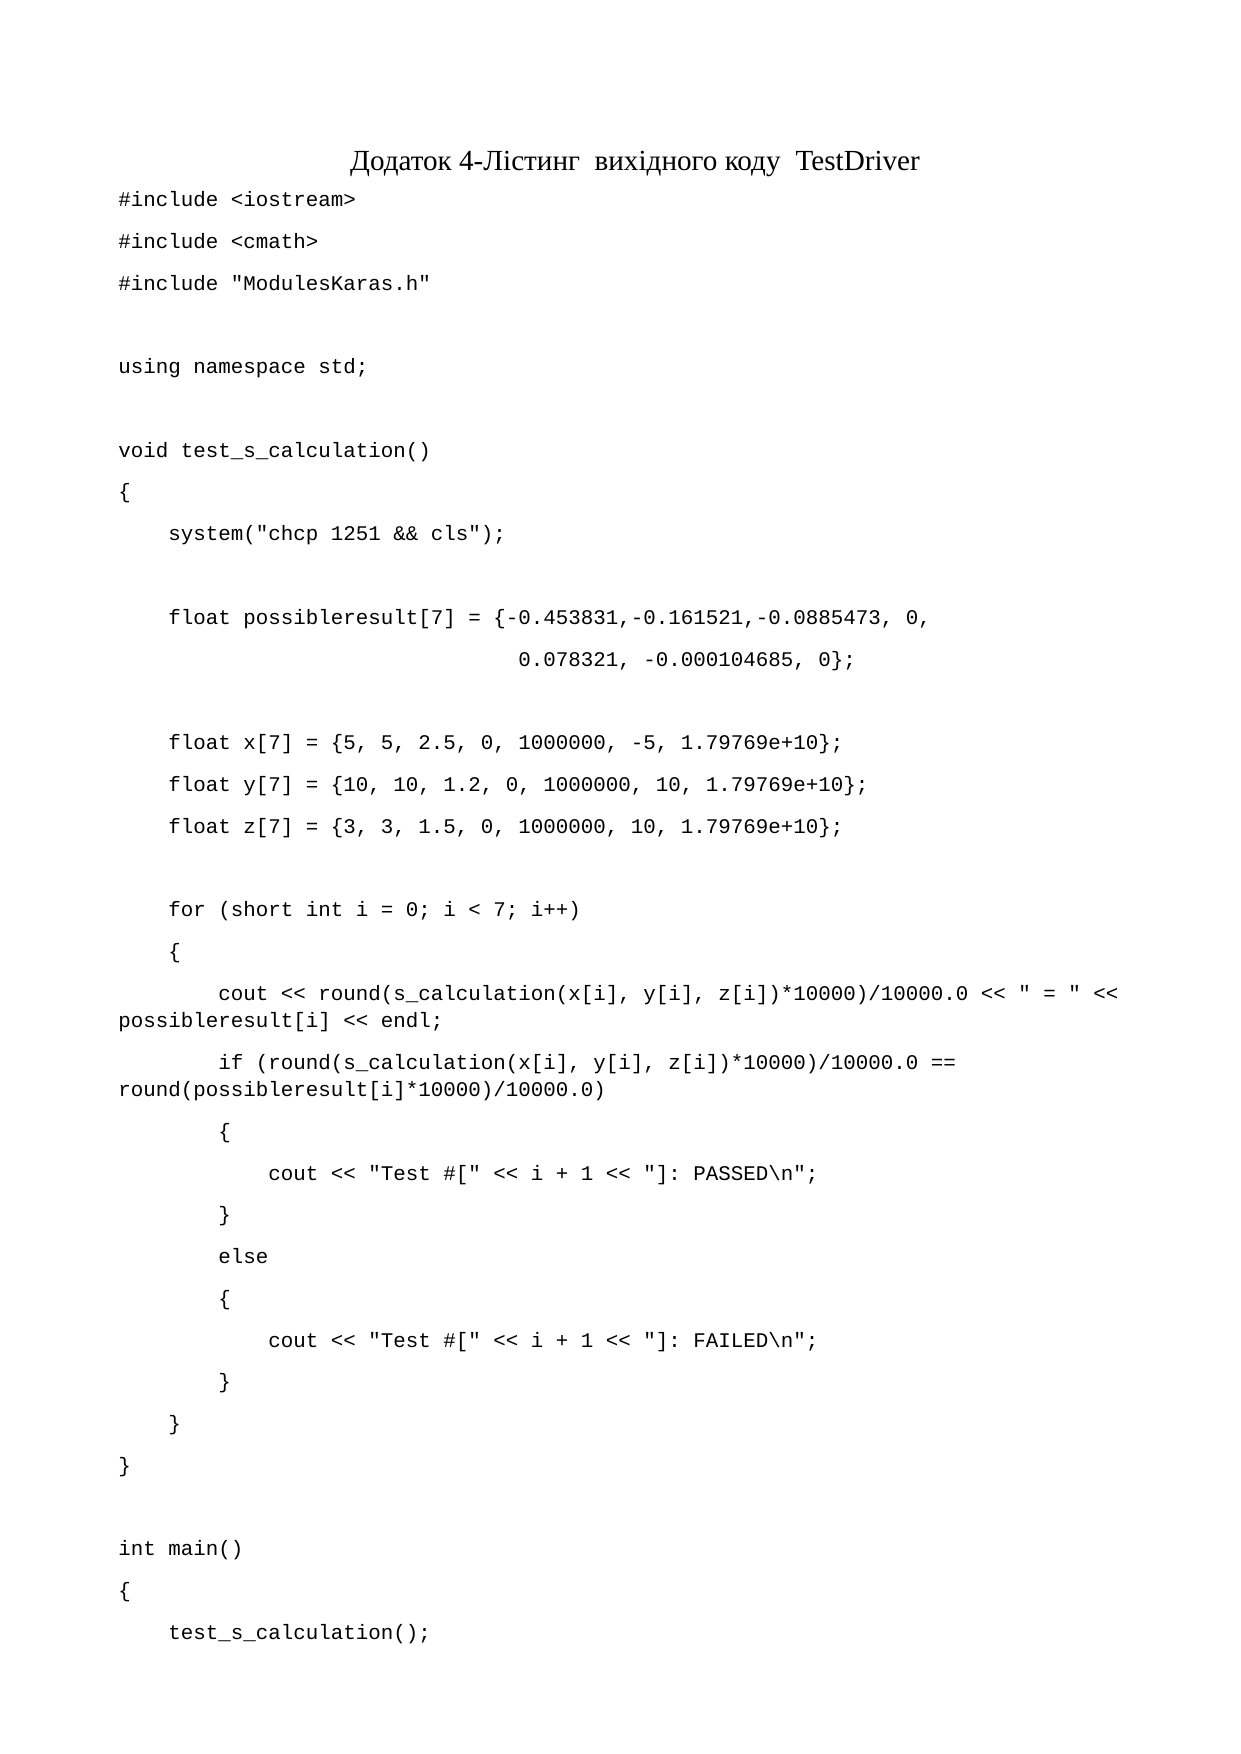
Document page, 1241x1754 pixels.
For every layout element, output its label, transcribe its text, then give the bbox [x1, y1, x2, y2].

text using namespace std; [118, 356, 1152, 380]
text test_s_calculation(); [118, 1622, 1152, 1646]
text cout << round(s_calculation(x[i], y[i], z[i])*10000)/10000.0 << " = " << possibleresult[i] << endl; [118, 983, 1152, 1034]
text } [118, 1413, 1152, 1437]
text 0.078321, -0.000104685, 0}; [118, 649, 1152, 672]
text } [118, 1455, 1152, 1478]
text { [118, 482, 1152, 505]
text { [118, 1580, 1152, 1604]
text } [118, 1371, 1152, 1395]
text { [118, 941, 1152, 965]
text void test_s_calculation() [118, 440, 1152, 463]
text if (round(s_calculation(x[i], y[i], z[i])*10000)/10000.0 == round(possibleresult[i]*10000)/10000.0) [118, 1052, 1152, 1103]
text #include <iostream> [118, 189, 1152, 213]
text } [118, 1204, 1152, 1228]
text for (short int i = 0; i < 7; i++) [118, 899, 1152, 923]
text float x[7] = {5, 5, 2.5, 0, 1000000, -5, 1.79769e+10}; [118, 732, 1152, 756]
text float z[7] = {3, 3, 1.5, 0, 1000000, 10, 1.79769e+10}; [118, 816, 1152, 839]
text system("chcp 1251 && cls"); [118, 523, 1152, 547]
text { [118, 1121, 1152, 1144]
text Додаток 4-Лістинг вихідного коду TestDriver [118, 143, 1152, 177]
text cout << "Test #[" << i + 1 << "]: PASSED\n"; [118, 1162, 1152, 1186]
text float y[7] = {10, 10, 1.2, 0, 1000000, 10, 1.79769e+10}; [118, 774, 1152, 798]
text #include <cmath> [118, 231, 1152, 254]
text else [118, 1246, 1152, 1270]
text #include "ModulesKaras.h" [118, 273, 1152, 296]
text { [118, 1288, 1152, 1311]
text int main() [118, 1538, 1152, 1562]
text float possibleresult[7] = {-0.453831,-0.161521,-0.0885473, 0, [118, 607, 1152, 631]
text cout << "Test #[" << i + 1 << "]: FAILED\n"; [118, 1329, 1152, 1353]
